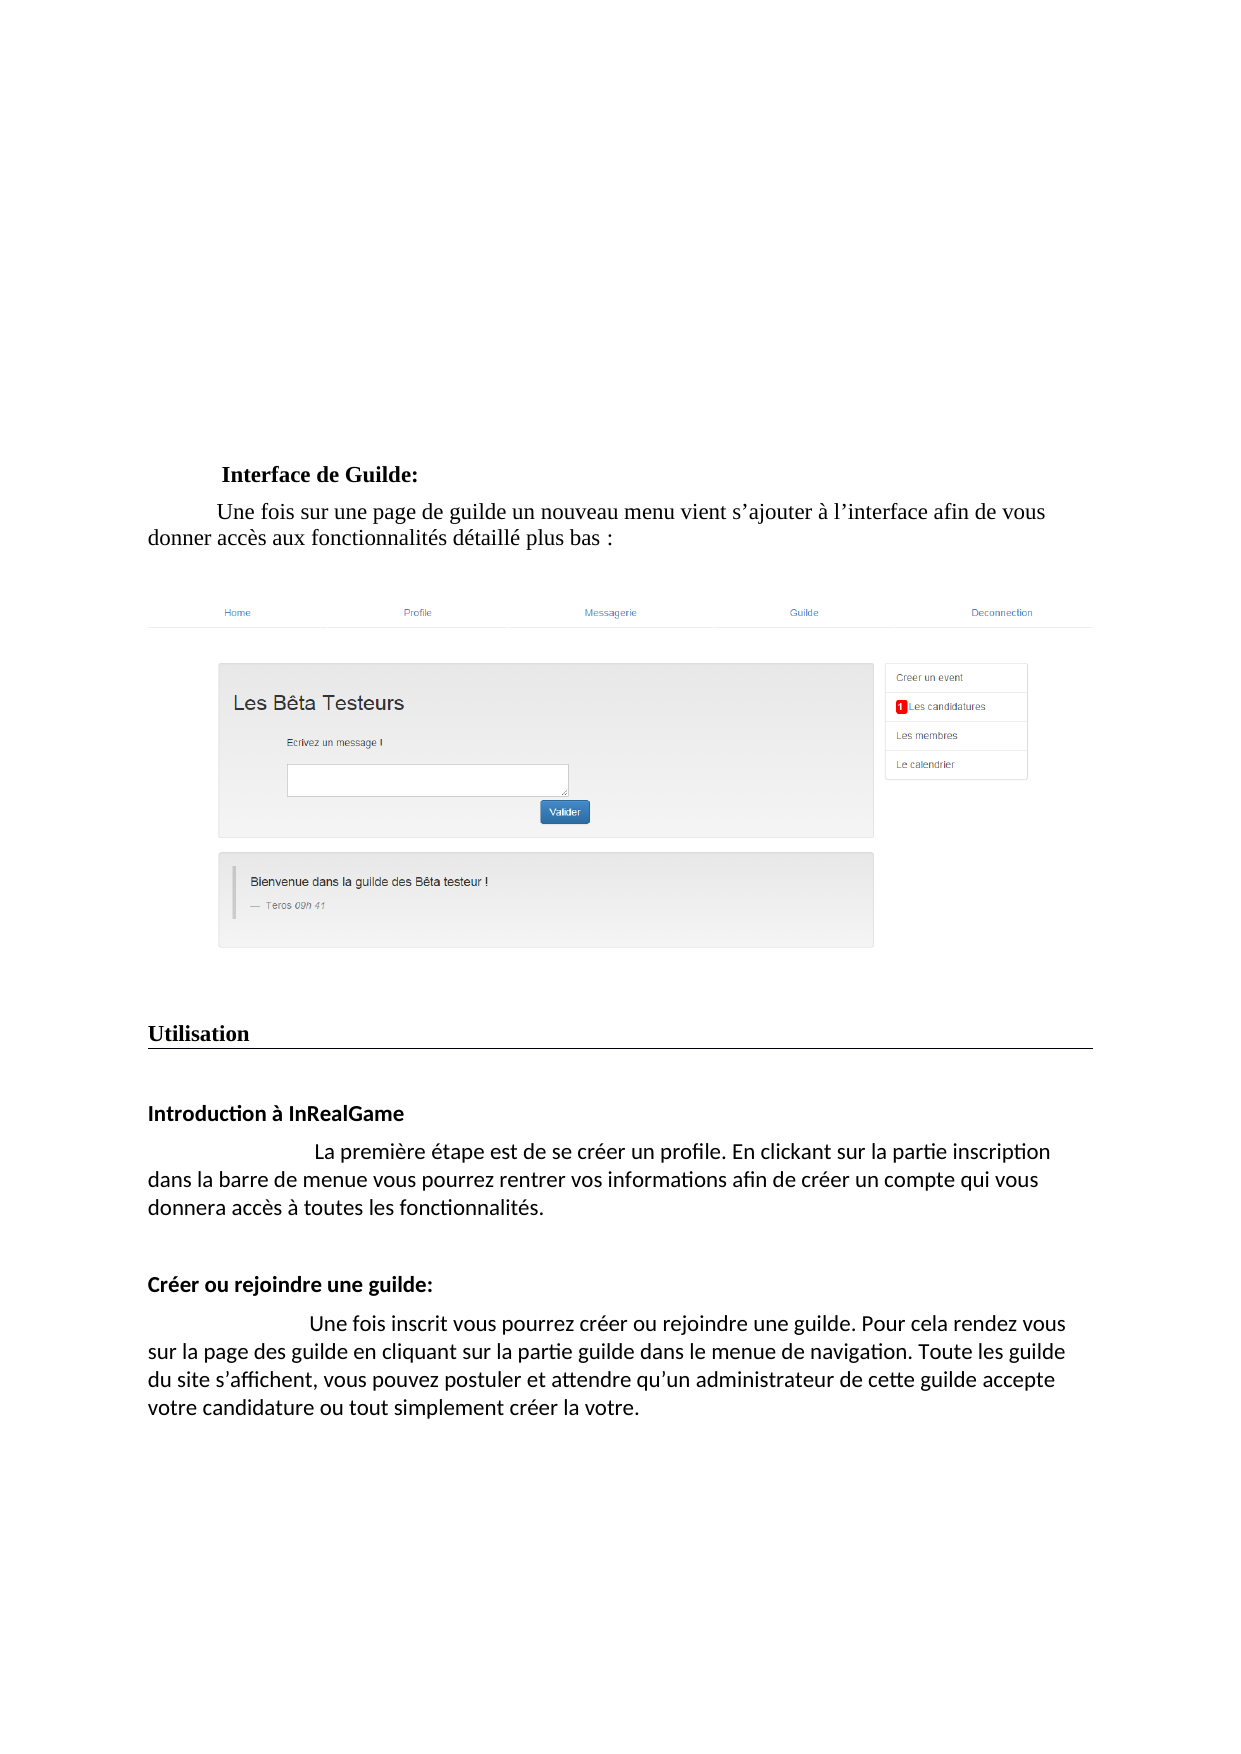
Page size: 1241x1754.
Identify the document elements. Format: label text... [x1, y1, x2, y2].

text Introduction à InRealGame [148, 1099, 1093, 1127]
picture [147, 600, 1093, 955]
text Une fois inscrit vous pourrez créer ou rejoindre une guilde. Pour cela rendez vous sur la page des guilde en cliquant sur la partie guilde dans le menue de navigation. Toute les guilde du site s’affichent, vous pouvez postuler et attendre qu’un administrateur de cette guilde accepte votre candidature ou tout simplement créer la votre. [148, 1309, 1093, 1421]
text Une fois sur une page de guilde un nouveau menu vient s’ajouter à l’interface afin de vous donner accès aux fonctionnalités détaillé plus bas : [148, 498, 1093, 550]
text Créer ou rejoindre une guilde: [148, 1270, 1093, 1298]
text Interface de Guilde: [148, 461, 1093, 487]
text La première étape est de se créer un profile. En clickant sur la partie inscription dans la barre de menue vous pourrez rentrer vos informations afin de créer un compte qui vous donnera accès à toutes les fonctionnalités. [148, 1137, 1093, 1222]
text Utilisation [148, 1020, 1093, 1048]
